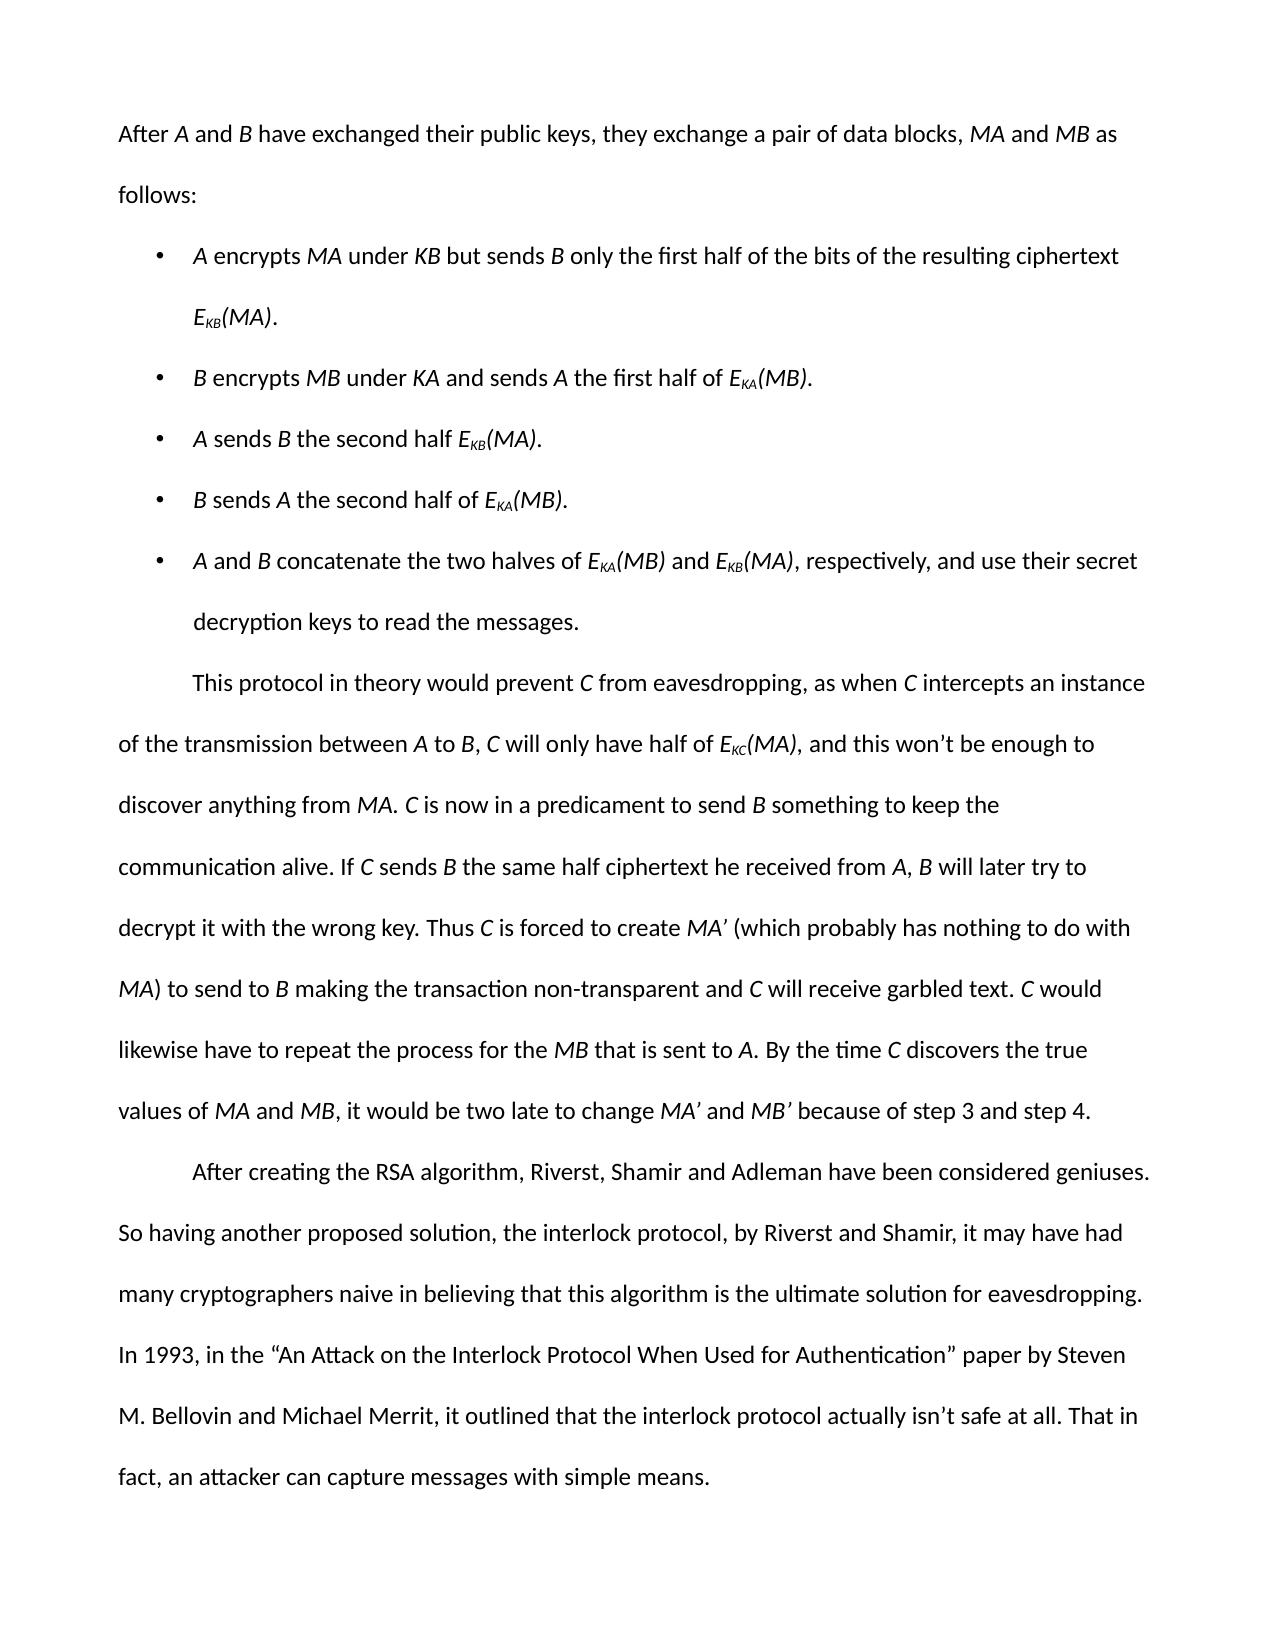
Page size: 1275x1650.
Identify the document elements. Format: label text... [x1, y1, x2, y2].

text After A and B have exchanged their public keys, they exchange a pair of data blocks, MA and MB as follows: [118, 118, 1157, 210]
list A sends B the second half EKB(MA). [156, 423, 1157, 454]
text This protocol in theory would prevent C from eavesdropping, as when C intercepts an instance of the transmission between A to B, C will only have half of EKC(MA), and this won’t be enough to discover anything from MA. C is now in a predicament to send B something to keep the communication alive. If C sends B the same half ciphertext he received from A, B will later try to decrypt it with the wrong key. Thus C is forced to create MA’ (which probably has nothing to do with MA) to send to B making the transaction non-transparent and C will receive garbled text. C would likewise have to repeat the process for the MB that is sent to A. By the time C discovers the true values of MA and MB, it would be two late to change MA’ and MB’ because of step 3 and step 4. [118, 667, 1157, 1125]
list B sends A the second half of EKA(MB). [156, 484, 1157, 515]
list A encrypts MA under KB but sends B only the first half of the bits of the resulting ciphertext EKB(MA). [156, 240, 1157, 332]
list B encrypts MB under KA and sends A the first half of EKA(MB). [156, 362, 1157, 393]
text After creating the RSA algorithm, Riverst, Shamir and Adleman have been considered geniuses. So having another proposed solution, the interlock protocol, by Riverst and Shamir, it may have had many cryptographers naive in believing that this algorithm is the ultimate solution for eavesdropping. In 1993, in the “An Attack on the Interlock Protocol When Used for Authentication” paper by Steven M. Bellovin and Michael Merrit, it outlined that the interlock protocol actually isn’t safe at all. That in fact, an attacker can capture messages with simple means. [118, 1156, 1157, 1492]
list A and B concatenate the two halves of EKA(MB) and EKB(MA), respectively, and use their secret decryption keys to read the messages. [156, 545, 1157, 637]
